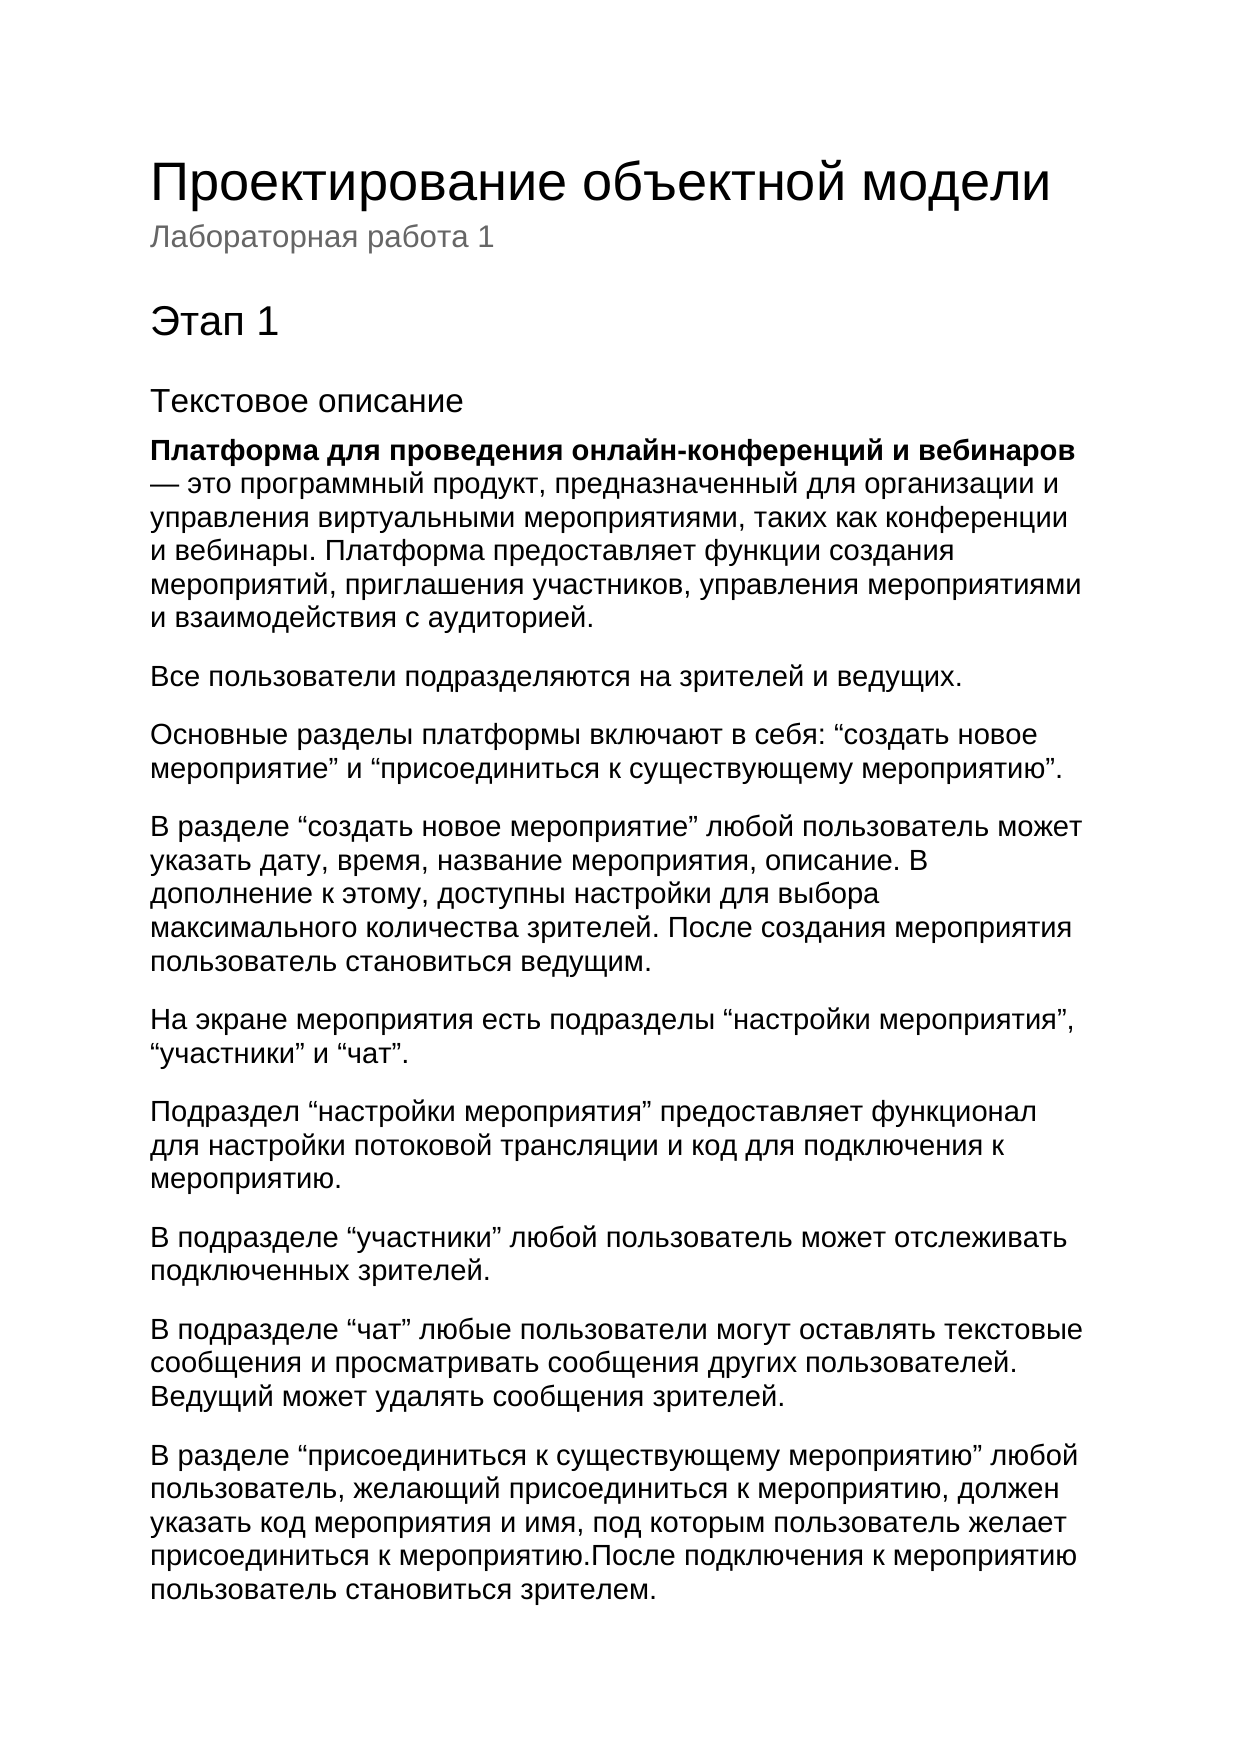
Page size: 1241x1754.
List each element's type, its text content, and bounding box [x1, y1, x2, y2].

text Основные разделы платформы включают в себя: “создать новое мероприятие” и “присоединиться к существующему мероприятию”. [150, 717, 1090, 784]
text В разделе “создать новое мероприятие” любой пользователь может указать дату, время, название мероприятия, описание. В дополнение к этому, доступны настройки для выбора максимального количества зрителей. После создания мероприятия пользователь становиться ведущим. [150, 809, 1090, 977]
text Платформа для проведения онлайн-конференций и вебинаров — это программный продукт, предназначенный для организации и управления виртуальными мероприятиями, таких как конференции и вебинары. Платформа предоставляет функции создания мероприятий, приглашения участников, управления мероприятиями и взаимодействия с аудиторией. [150, 432, 1090, 634]
text Все пользователи подразделяются на зрителей и ведущих. [150, 659, 1090, 692]
text В разделе “присоединиться к существующему мероприятию” любой пользователь, желающий присоединиться к мероприятию, должен указать код мероприятия и имя, под которым пользователь желает присоединиться к мероприятию.После подключения к мероприятию пользователь становиться зрителем. [150, 1437, 1090, 1605]
text В подразделе “чат” любые пользователи могут оставлять текстовые сообщения и просматривать сообщения других пользователей. Ведущий может удалять сообщения зрителей. [150, 1312, 1090, 1412]
title Проектирование объектной модели [150, 150, 1090, 212]
subtitle Лабораторная работа 1 [150, 218, 1090, 254]
subtitle Текстовое описание [150, 382, 1090, 420]
text В подразделе “участники” любой пользователь может отслеживать подключенных зрителей. [150, 1220, 1090, 1287]
subtitle Этап 1 [150, 296, 1090, 344]
text Подраздел “настройки мероприятия” предоставляет функционал для настройки потоковой трансляции и код для подключения к мероприятию. [150, 1094, 1090, 1195]
text На экране мероприятия есть подразделы “настройки мероприятия”, “участники” и “чат”. [150, 1002, 1090, 1069]
